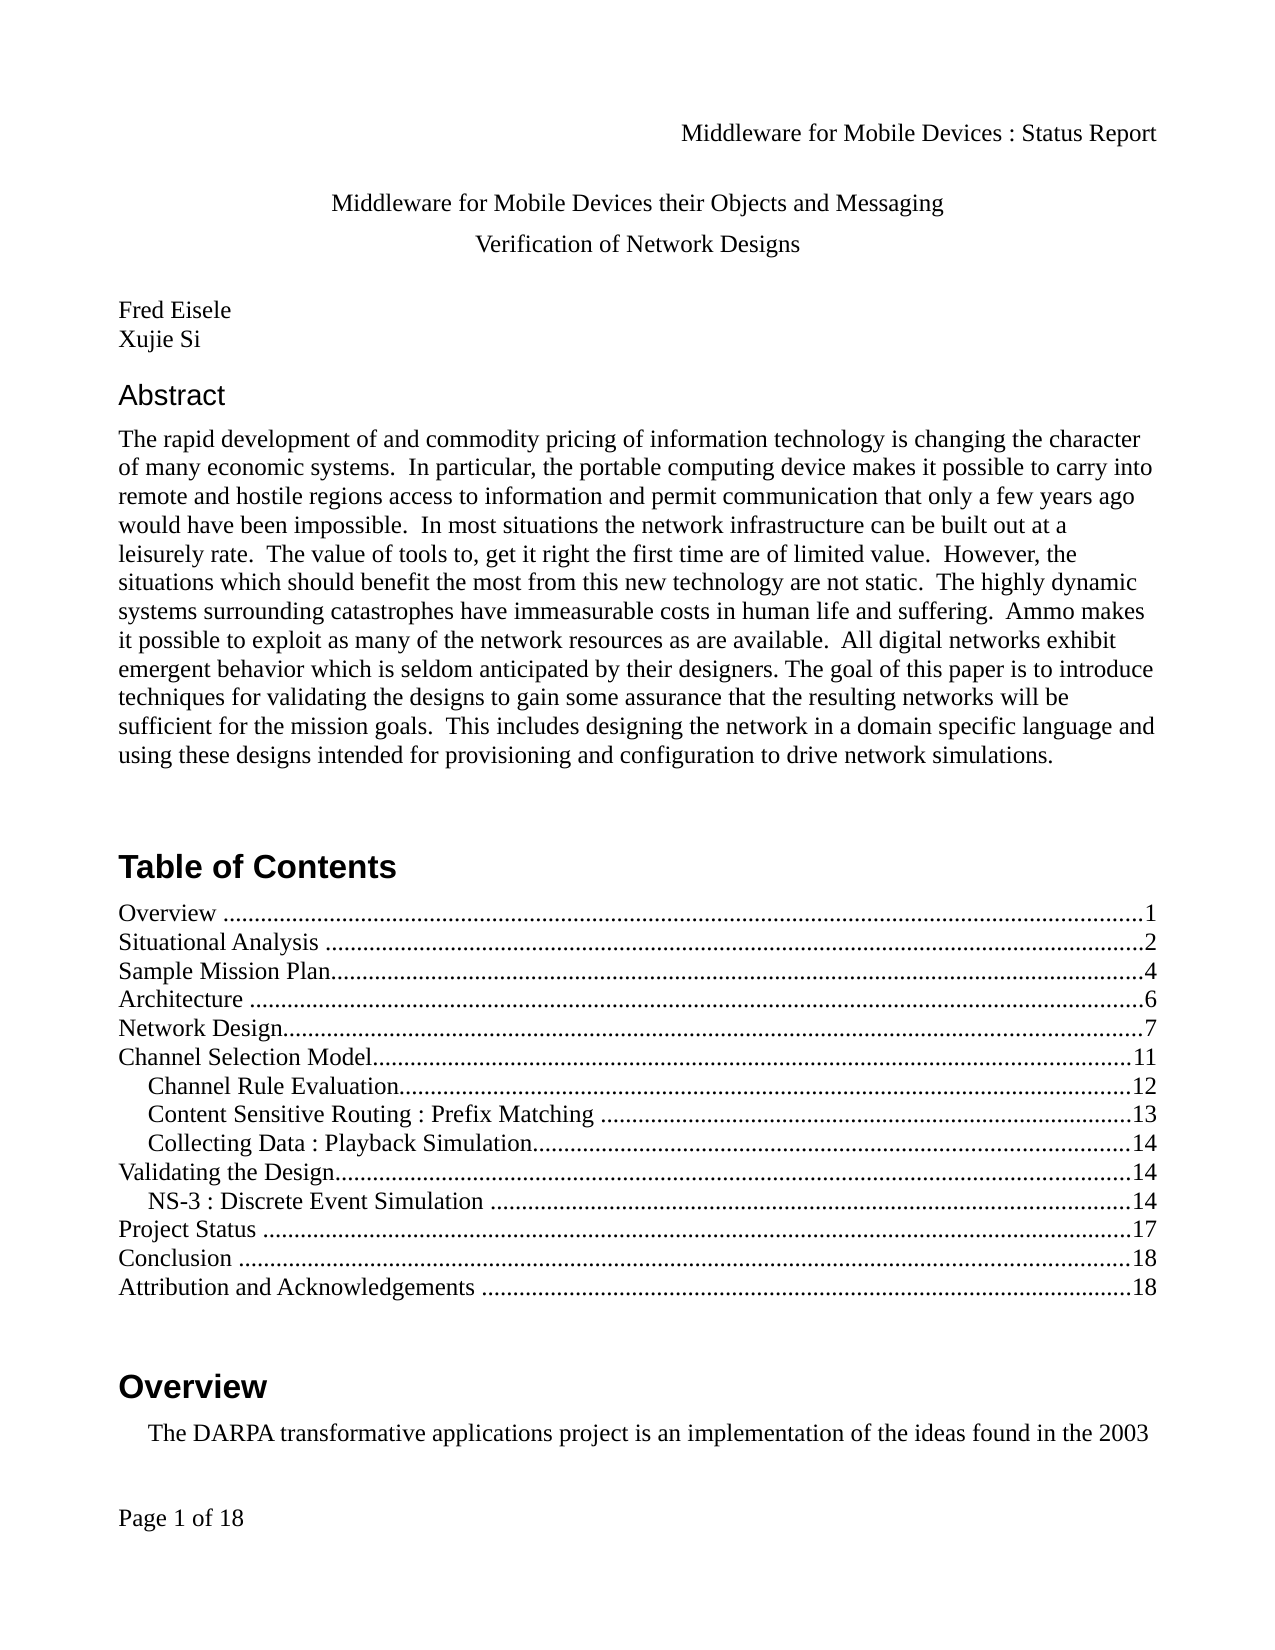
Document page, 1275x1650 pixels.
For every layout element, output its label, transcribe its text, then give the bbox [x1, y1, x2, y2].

subtitle Table of Contents [118, 847, 1157, 886]
text Sample Mission Plan 4 [118, 956, 1157, 984]
text The DARPA transformative applications project is an implementation of the ideas found in the 2003 [118, 1418, 1157, 1447]
text Verification of Network Designs [320, 229, 955, 258]
text The rapid development of and commodity pricing of information technology is changing the character of many economic systems. In particular, the portable computing device makes it possible to carry into remote and hostile regions access to information and permit communication that only a few years ago would have been impossible. In most situations the network infrastructure can be built out at a leisurely rate. The value of tools to, get it right the first time are of limited value. However, the situations which should benefit the most from this new technology are not static. The highly dynamic systems surrounding catastrophes have immeasurable costs in human life and suffering. Ammo makes it possible to exploit as many of the network resources as are available. All digital networks exhibit emergent behavior which is seldom anticipated by their designers. The goal of this paper is to introduce techniques for validating the designs to gain some assurance that the resulting networks will be sufficient for the mission goals. This includes designing the network in a domain specific language and using these designs intended for provisioning and configuration to drive network simulations. [118, 424, 1157, 769]
text Middleware for Mobile Devices their Objects and Messaging [320, 188, 955, 217]
text Architecture 6 [118, 984, 1157, 1013]
text Fred Eisele [118, 176, 1157, 324]
subtitle Abstract [118, 378, 1157, 411]
text Collecting Data : Playback Simulation 14 [148, 1128, 1157, 1157]
subtitle Overview [118, 1367, 1157, 1406]
text Validating the Design 14 [118, 1157, 1157, 1186]
text Situational Analysis 2 [118, 927, 1157, 956]
text Overview 1 [118, 898, 1157, 927]
text NS-3 : Discrete Event Simulation 14 [148, 1186, 1157, 1214]
text Attribution and Acknowledgements 18 [118, 1272, 1157, 1301]
text Xujie Si [118, 324, 1157, 353]
text Conclusion 18 [118, 1243, 1157, 1272]
text Project Status 17 [118, 1214, 1157, 1243]
text Content Sensitive Routing : Prefix Matching 13 [148, 1099, 1157, 1128]
text Network Design 7 [118, 1013, 1157, 1042]
text Channel Rule Evaluation 12 [148, 1071, 1157, 1099]
text Channel Selection Model 11 [118, 1042, 1157, 1071]
